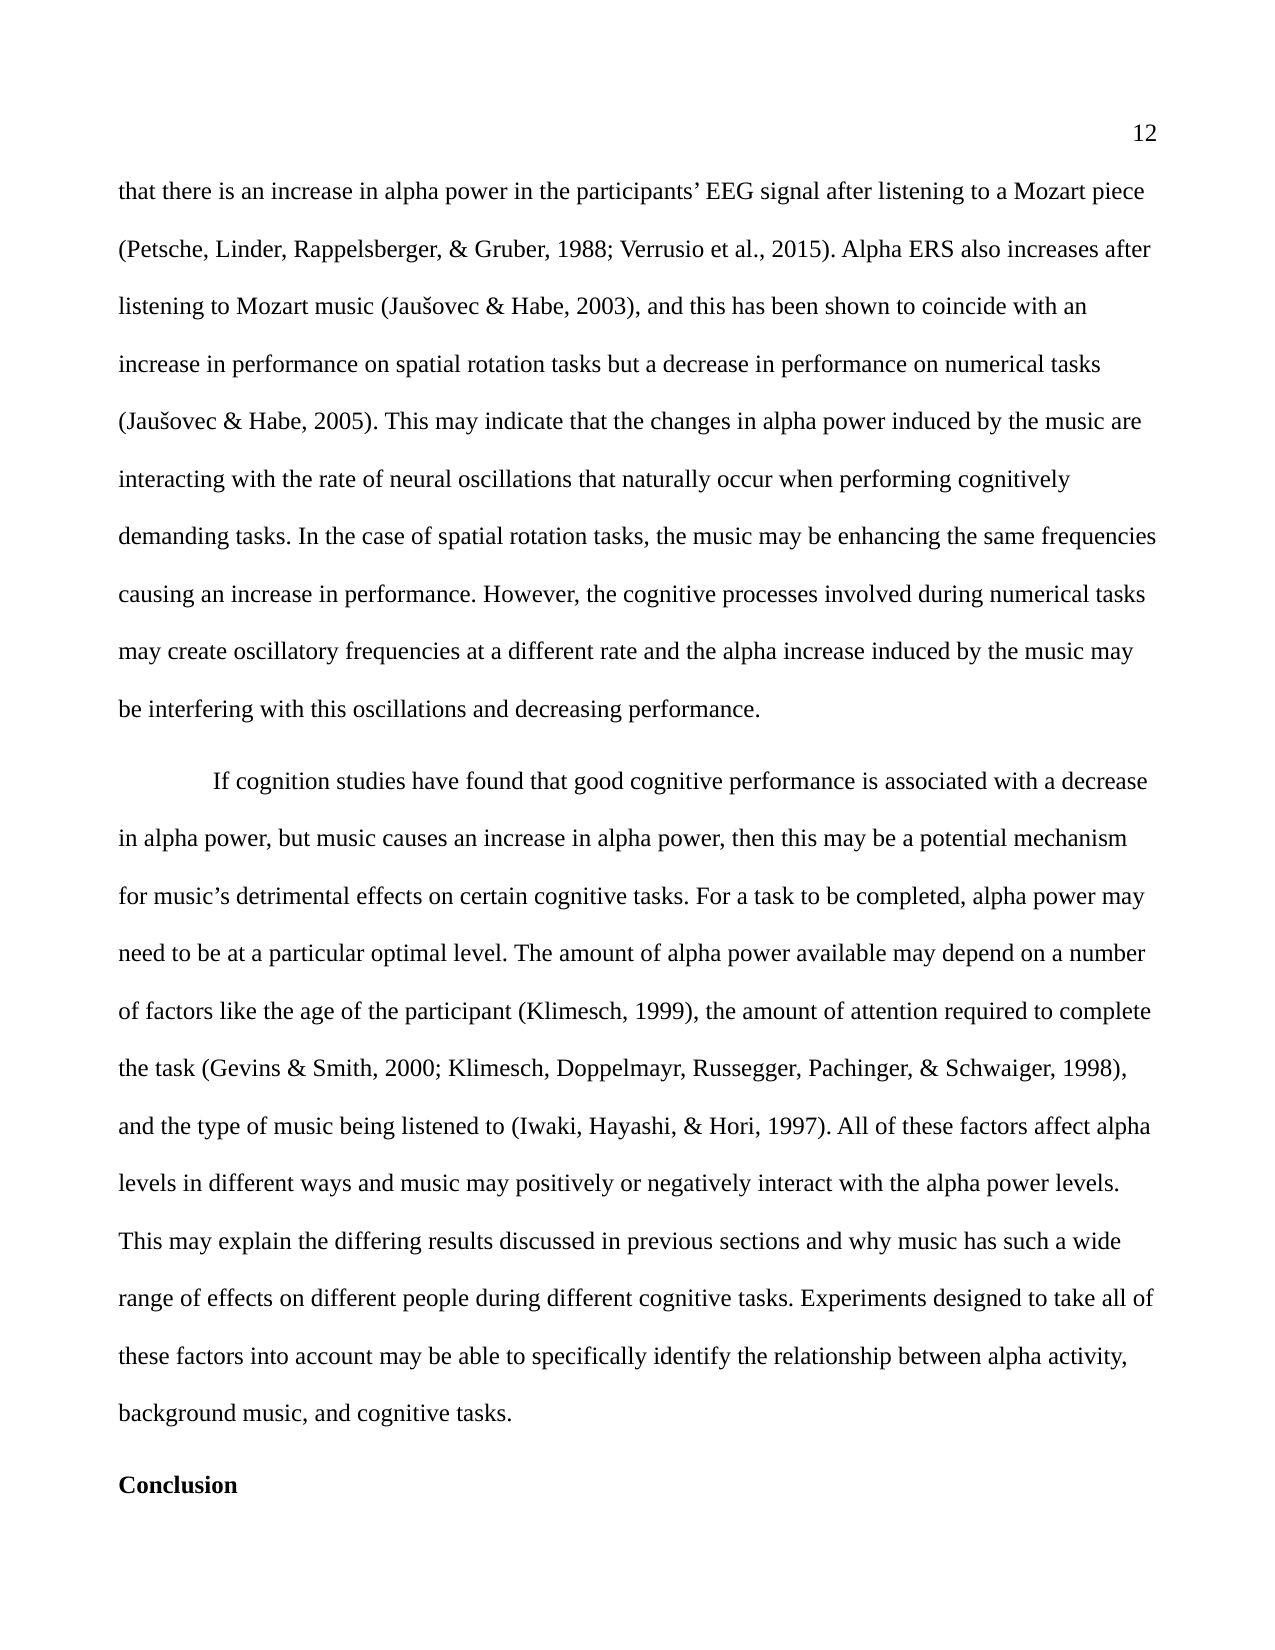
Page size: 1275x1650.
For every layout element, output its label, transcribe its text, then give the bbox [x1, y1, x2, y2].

text that there is an increase in alpha power in the participants’ EEG signal after listening to a Mozart piece (Petsche, Linder, Rappelsberger, & Gruber, 1988; Verrusio et al., 2015)⁠. Alpha ERS also increases after listening to Mozart music (Jaušovec & Habe, 2003)⁠, and this has been shown to coincide with an increase in performance on spatial rotation tasks but a decrease in performance on numerical tasks (Jaušovec & Habe, 2005)⁠. This may indicate that the changes in alpha power induced by the music are interacting with the rate of neural oscillations that naturally occur when performing cognitively demanding tasks. In the case of spatial rotation tasks, the music may be enhancing the same frequencies causing an increase in performance. However, the cognitive processes involved during numerical tasks may create oscillatory frequencies at a different rate and the alpha increase induced by the music may be interfering with this oscillations and decreasing performance. [118, 176, 1157, 723]
text If cognition studies have found that good cognitive performance is associated with a decrease in alpha power, but music causes an increase in alpha power, then this may be a potential mechanism for music’s detrimental effects on certain cognitive tasks. For a task to be completed, alpha power may need to be at a particular optimal level. The amount of alpha power available may depend on a number of factors like the age of the participant (Klimesch, 1999)⁠, the amount of attention required to complete the task (Gevins & Smith, 2000; Klimesch, Doppelmayr, Russegger, Pachinger, & Schwaiger, 1998)⁠, and the type of music being listened to (Iwaki, Hayashi, & Hori, 1997)⁠. All of these factors affect alpha levels in different ways and music may positively or negatively interact with the alpha power levels. This may explain the differing results discussed in previous sections and why music has such a wide range of effects on different people during different cognitive tasks. Experiments designed to take all of these factors into account may be able to specifically identify the relationship between alpha activity, background music, and cognitive tasks. [118, 766, 1157, 1427]
text Conclusion [118, 1471, 1157, 1499]
